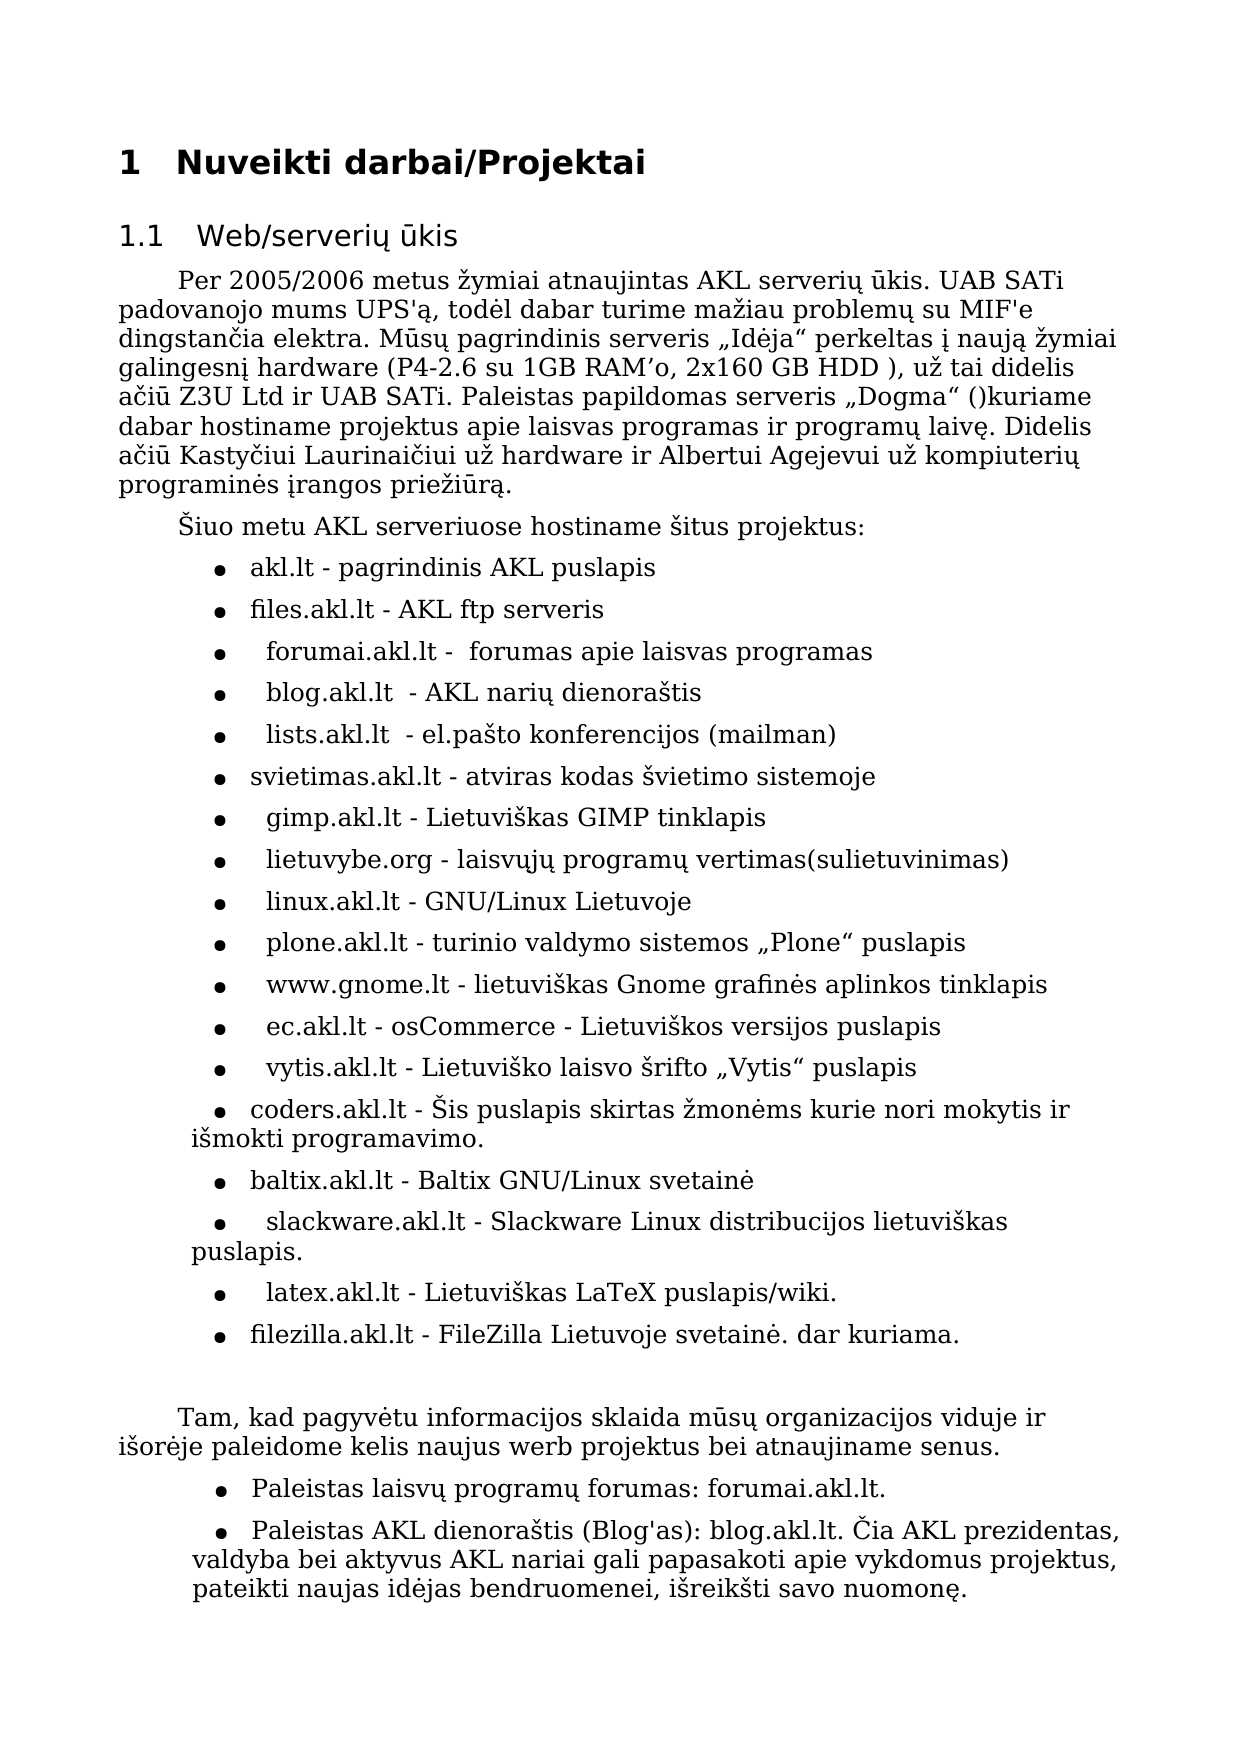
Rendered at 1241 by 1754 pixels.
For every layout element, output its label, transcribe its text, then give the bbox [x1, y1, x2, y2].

list filezilla.akl.lt - FileZilla Lietuvoje svetainė. dar kuriama. [153, 1320, 1122, 1349]
list akl.lt - pagrindinis AKL puslapis [153, 553, 1122, 583]
list blog.akl.lt - AKL narių dienoraštis [153, 678, 1122, 708]
subtitle Web/serverių ūkis [118, 219, 1122, 253]
list vytis.akl.lt - Lietuviško laisvo šrifto „Vytis“ puslapis [153, 1053, 1122, 1083]
list coders.akl.lt - Šis puslapis skirtas žmonėms kurie nori mokytis ir išmokti programavimo. [153, 1095, 1122, 1153]
list Paleistas laisvų programų forumas: forumai.akl.lt. [154, 1474, 1122, 1503]
text Tam, kad pagyvėtu informacijos sklaida mūsų organizacijos viduje ir išorėje paleidome kelis naujus werb projektus bei atnaujiname senus. [118, 1403, 1122, 1462]
list svietimas.akl.lt - atviras kodas švietimo sistemoje [153, 762, 1122, 791]
list forumai.akl.lt - forumas apie laisvas programas [153, 637, 1122, 666]
list plone.akl.lt - turinio valdymo sistemos „Plone“ puslapis [153, 928, 1122, 958]
list lists.akl.lt - el.pašto konferencijos (mailman) [153, 720, 1122, 749]
list baltix.akl.lt - Baltix GNU/Linux svetainė [153, 1166, 1122, 1195]
list Paleistas AKL dienoraštis (Blog'as): blog.akl.lt. Čia AKL prezidentas, valdyba bei aktyvus AKL nariai gali papasakoti apie vykdomus projektus, pateikti naujas idėjas bendruomenei, išreikšti savo nuomonę. [154, 1516, 1122, 1603]
list ec.akl.lt - osCommerce - Lietuviškos versijos puslapis [153, 1012, 1122, 1041]
list linux.akl.lt - GNU/Linux Lietuvoje [153, 887, 1122, 916]
text Per 2005/2006 metus žymiai atnaujintas AKL serverių ūkis. UAB SATi padovanojo mums UPS'ą, todėl dabar turime mažiau problemų su MIF'e dingstančia elektra. Mūsų pagrindinis serveris „Idėja“ perkeltas į naują žymiai galingesnį hardware (P4-2.6 su 1GB RAM’o, 2x160 GB HDD ), už tai didelis ačiū Z3U Ltd ir UAB SATi. Paleistas papildomas serveris „Dogma“ ()kuriame dabar hostiname projektus apie laisvas programas ir programų laivę. Didelis ačiū Kastyčiui Laurinaičiui už hardware ir Albertui Agejevui už kompiuterių programinės įrangos priežiūrą. [118, 266, 1122, 499]
text Šiuo metu AKL serveriuose hostiname šitus projektus: [118, 512, 1122, 541]
list latex.akl.lt - Lietuviškas LaTeX puslapis/wiki. [153, 1278, 1122, 1308]
list gimp.akl.lt - Lietuviškas GIMP tinklapis [153, 803, 1122, 833]
list lietuvybe.org - laisvųjų programų vertimas(sulietuvinimas) [153, 845, 1122, 874]
list files.akl.lt - AKL ftp serveris [153, 595, 1122, 624]
list slackware.akl.lt - Slackware Linux distribucijos lietuviškas puslapis. [153, 1208, 1122, 1266]
list www.gnome.lt - lietuviškas Gnome grafinės aplinkos tinklapis [153, 970, 1122, 999]
subtitle Nuveikti darbai/Projektai [118, 143, 1122, 182]
